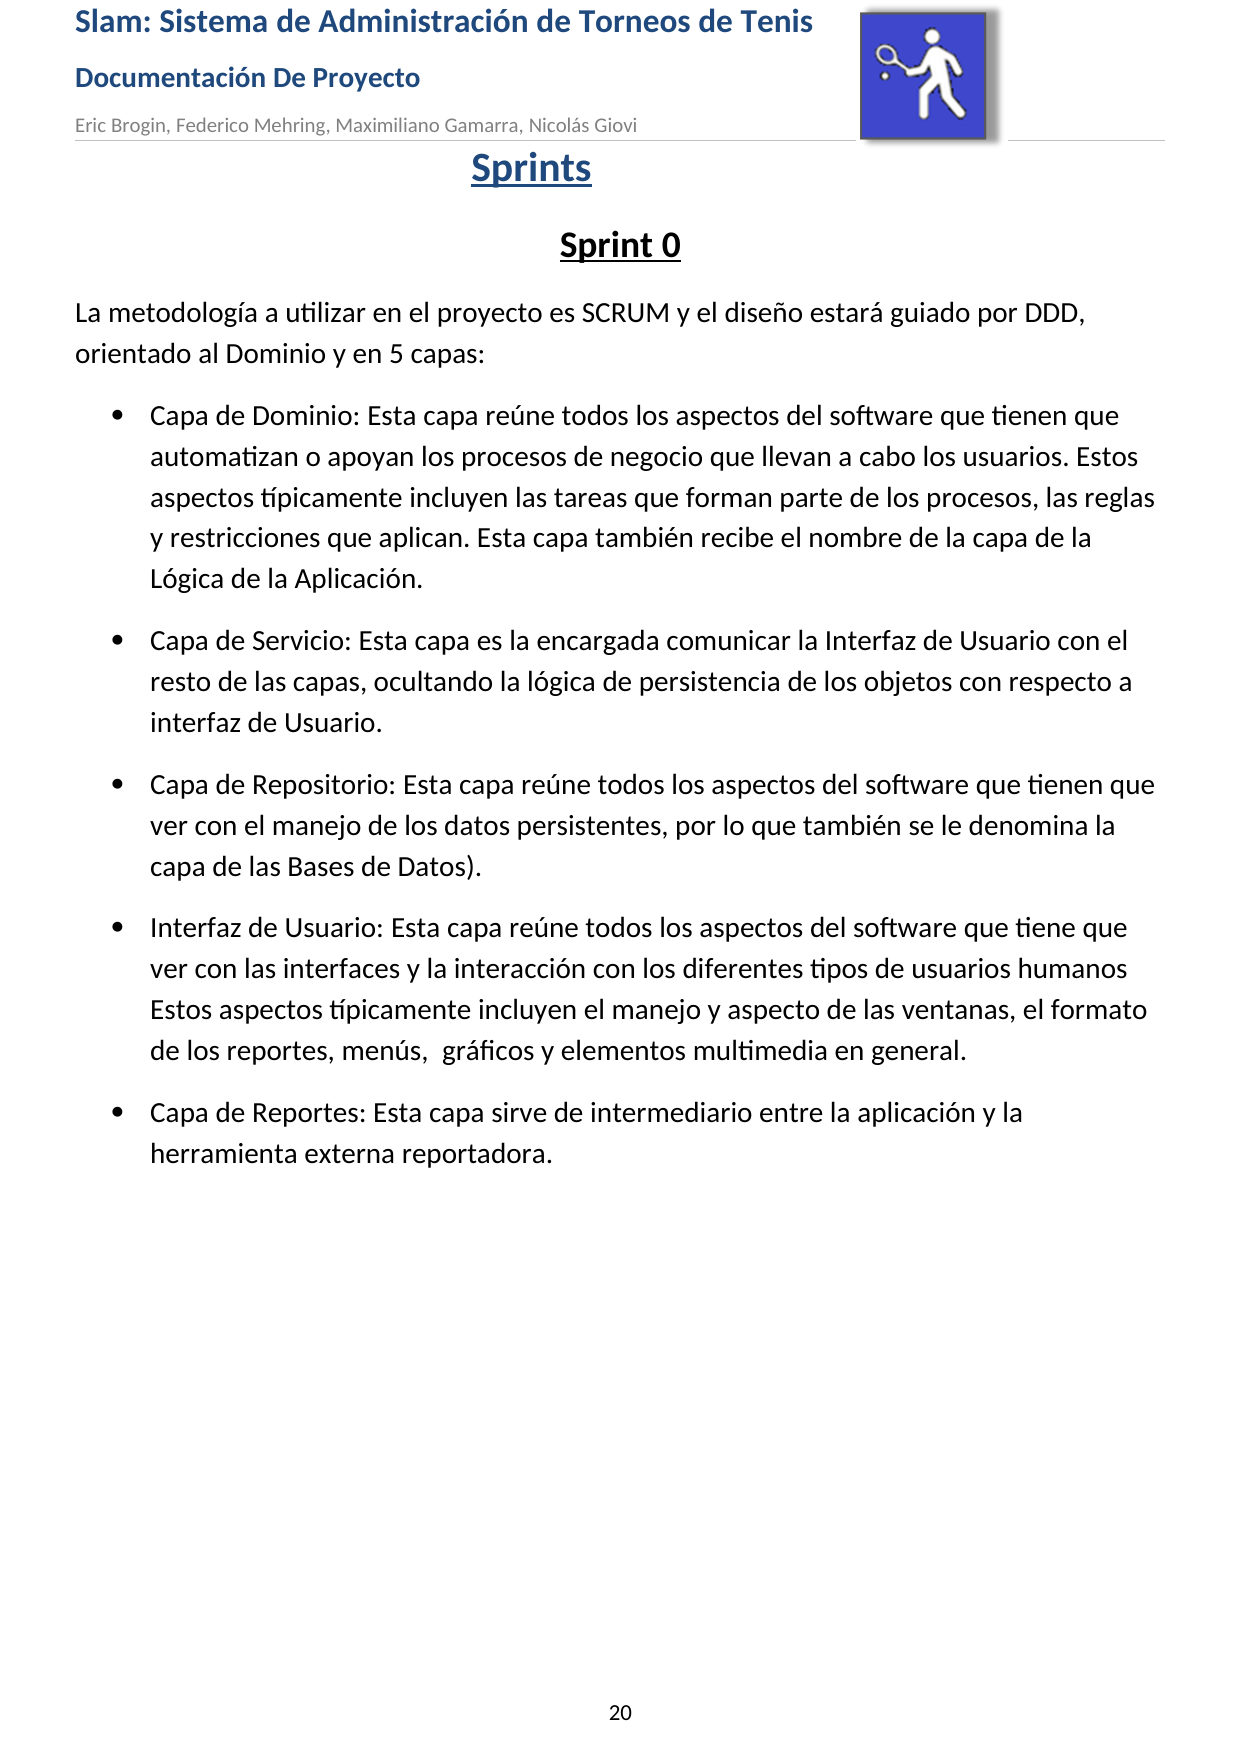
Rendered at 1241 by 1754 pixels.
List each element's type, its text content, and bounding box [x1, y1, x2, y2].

list Capa de Dominio: Esta capa reúne todos los aspectos del software que tienen que automatizan o apoyan los procesos de negocio que llevan a cabo los usuarios. Estos aspectos típicamente incluyen las tareas que forman parte de los procesos, las reglas y restricciones que aplican. Esta capa también recibe el nombre de la capa de la Lógica de la Aplicación. [112, 397, 1165, 596]
list Capa de Servicio: Esta capa es la encargada comunicar la Interfaz de Usuario con el resto de las capas, ocultando la lógica de persistencia de los objetos con respecto a interfaz de Usuario. [112, 622, 1165, 740]
text La metodología a utilizar en el proyecto es SCRUM y el diseño estará guiado por DDD, orientado al Dominio y en 5 capas: [75, 294, 1165, 371]
list Capa de Repositorio: Esta capa reúne todos los aspectos del software que tienen que ver con el manejo de los datos persistentes, por lo que también se le denomina la capa de las Bases de Datos). [112, 766, 1165, 883]
list Capa de Reportes: Esta capa sirve de intermediario entre la aplicación y la herramienta externa reportadora. [112, 1094, 1165, 1212]
text Sprints [75, 141, 1165, 192]
picture [858, 1, 1007, 151]
list Interfaz de Usuario: Esta capa reúne todos los aspectos del software que tiene que ver con las interfaces y la interacción con los diferentes tipos de usuarios humanos Estos aspectos típicamente incluyen el manejo y aspecto de las ventanas, el formato de los reportes, menús, gráficos y elementos multimedia en general. [112, 909, 1165, 1068]
text Sprint 0 [75, 221, 1165, 266]
